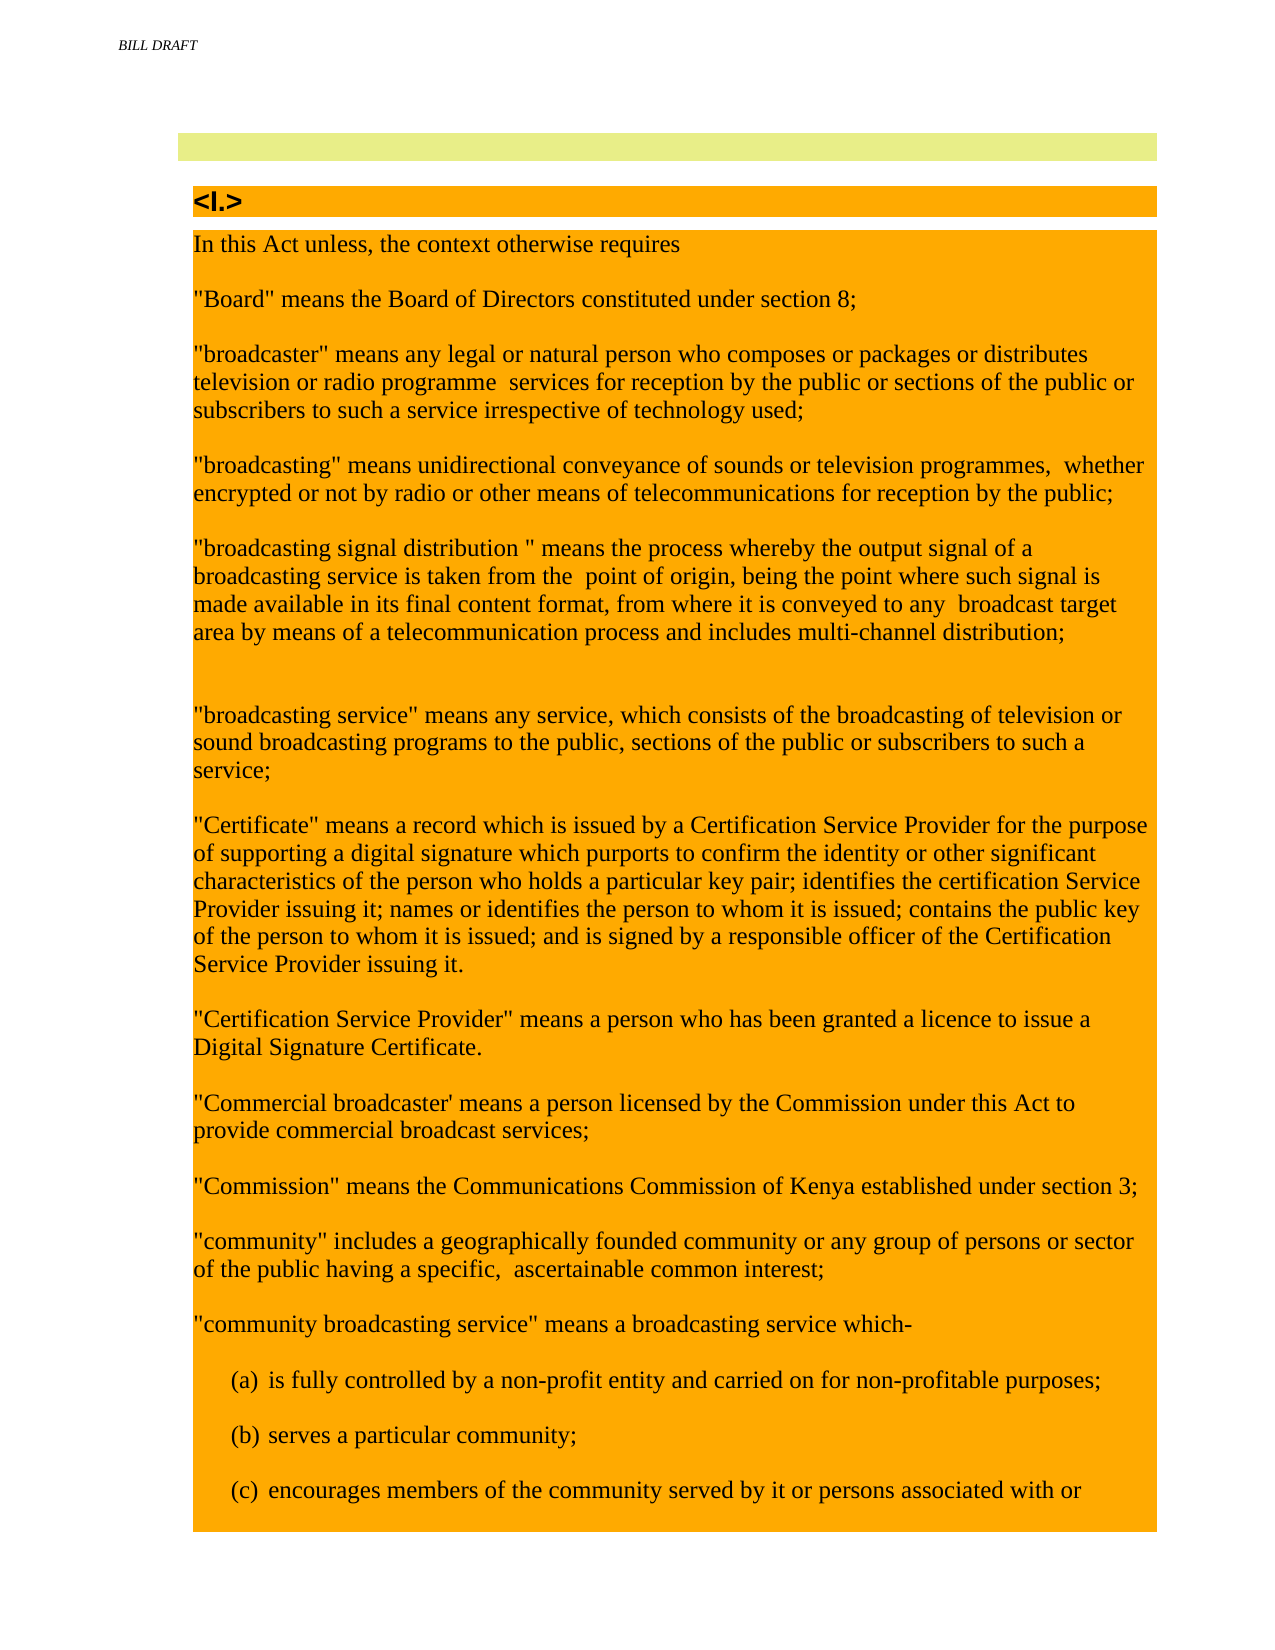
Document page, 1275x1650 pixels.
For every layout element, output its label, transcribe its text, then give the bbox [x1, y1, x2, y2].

text "Board" means the Board of Directors constituted under section 8; [193, 285, 1157, 313]
text "community broadcasting service" means a broadcasting service which- [193, 1310, 1157, 1338]
list is fully controlled by a non-profit entity and carried on for non-profitable purposes; [231, 1366, 1157, 1393]
text "broadcasting service" means any service, which consists of the broadcasting of television or sound broadcasting programs to the public, sections of the public or subscribers to such a service; [193, 701, 1157, 784]
text In this Act unless, the context otherwise requires [193, 230, 1157, 257]
subtitle <I.> [193, 186, 1157, 217]
text "broadcasting signal distribution " means the process whereby the output signal of a broadcasting service is taken from the point of origin, being the point where such signal is made available in its final content format, from where it is conveyed to any broadcast target area by means of a telecommunication process and includes multi-channel distribution; [193, 534, 1157, 645]
text "Certification Service Provider" means a person who has been granted a licence to issue a Digital Signature Certificate. [193, 1006, 1157, 1061]
text "Commission" means the Communications Commission of Kenya established under section 3; [193, 1172, 1157, 1199]
text "Commercial broadcaster' means a person licensed by the Commission under this Act to provide commercial broadcast services; [193, 1089, 1157, 1144]
list serves a particular community; [231, 1421, 1157, 1449]
text "broadcaster" means any legal or natural person who composes or packages or distributes television or radio programme services for reception by the public or sections of the public or subscribers to such a service irrespective of technology used; [193, 341, 1157, 424]
text "Certificate" means a record which is issued by a Certification Service Provider for the purpose of supporting a digital signature which purports to confirm the identity or other significant characteristics of the person who holds a particular key pair; identifies the certification Service Provider issuing it; names or identifies the person to whom it is issued; contains the public key of the person to whom it is issued; and is signed by a responsible officer of the Certification Service Provider issuing it. [193, 812, 1157, 978]
list encourages members of the community served by it or persons associated with or [231, 1477, 1157, 1504]
text "community" includes a geographically founded community or any group of persons or sector of the public having a specific, ascertainable common interest; [193, 1227, 1157, 1283]
text "broadcasting" means unidirectional conveyance of sounds or television programmes, whether encrypted or not by radio or other means of telecommunications for reception by the public; [193, 451, 1157, 507]
